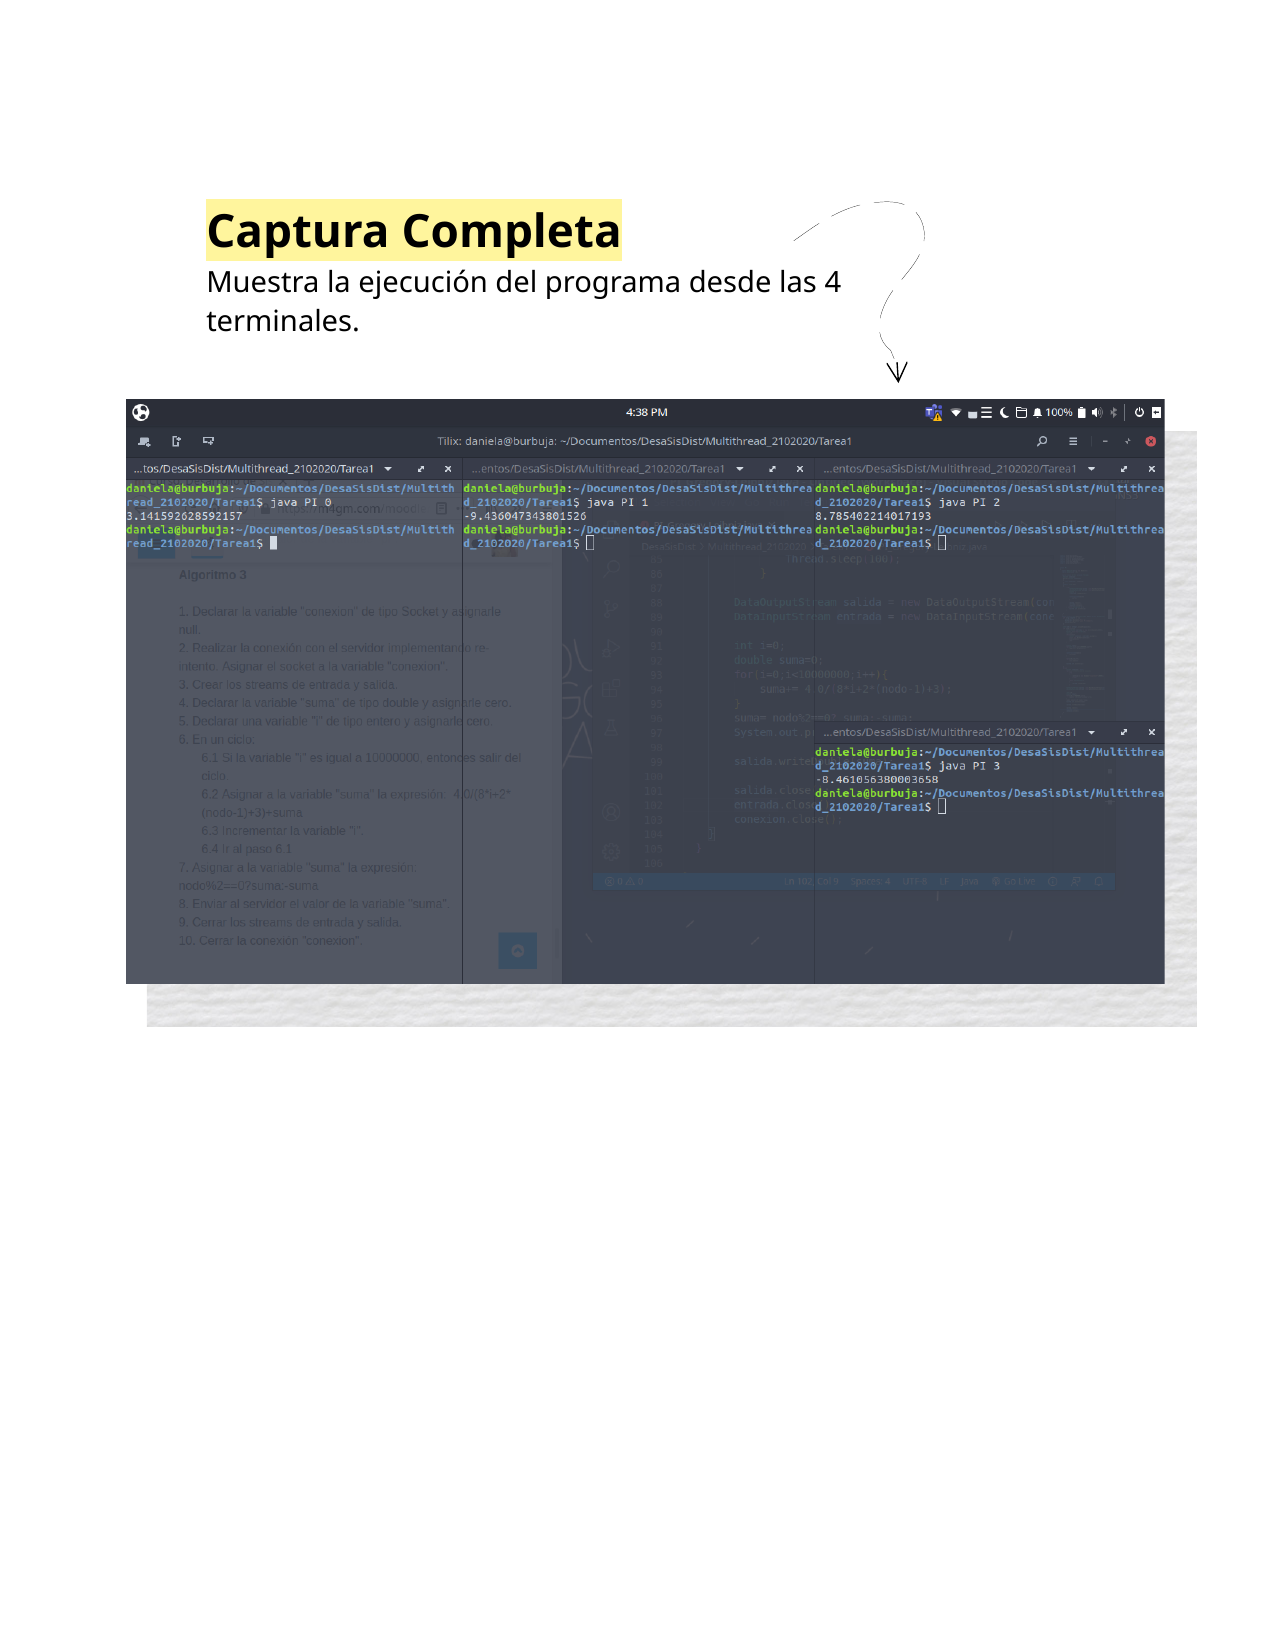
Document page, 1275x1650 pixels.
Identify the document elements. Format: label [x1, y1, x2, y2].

picture [126, 399, 1197, 1027]
